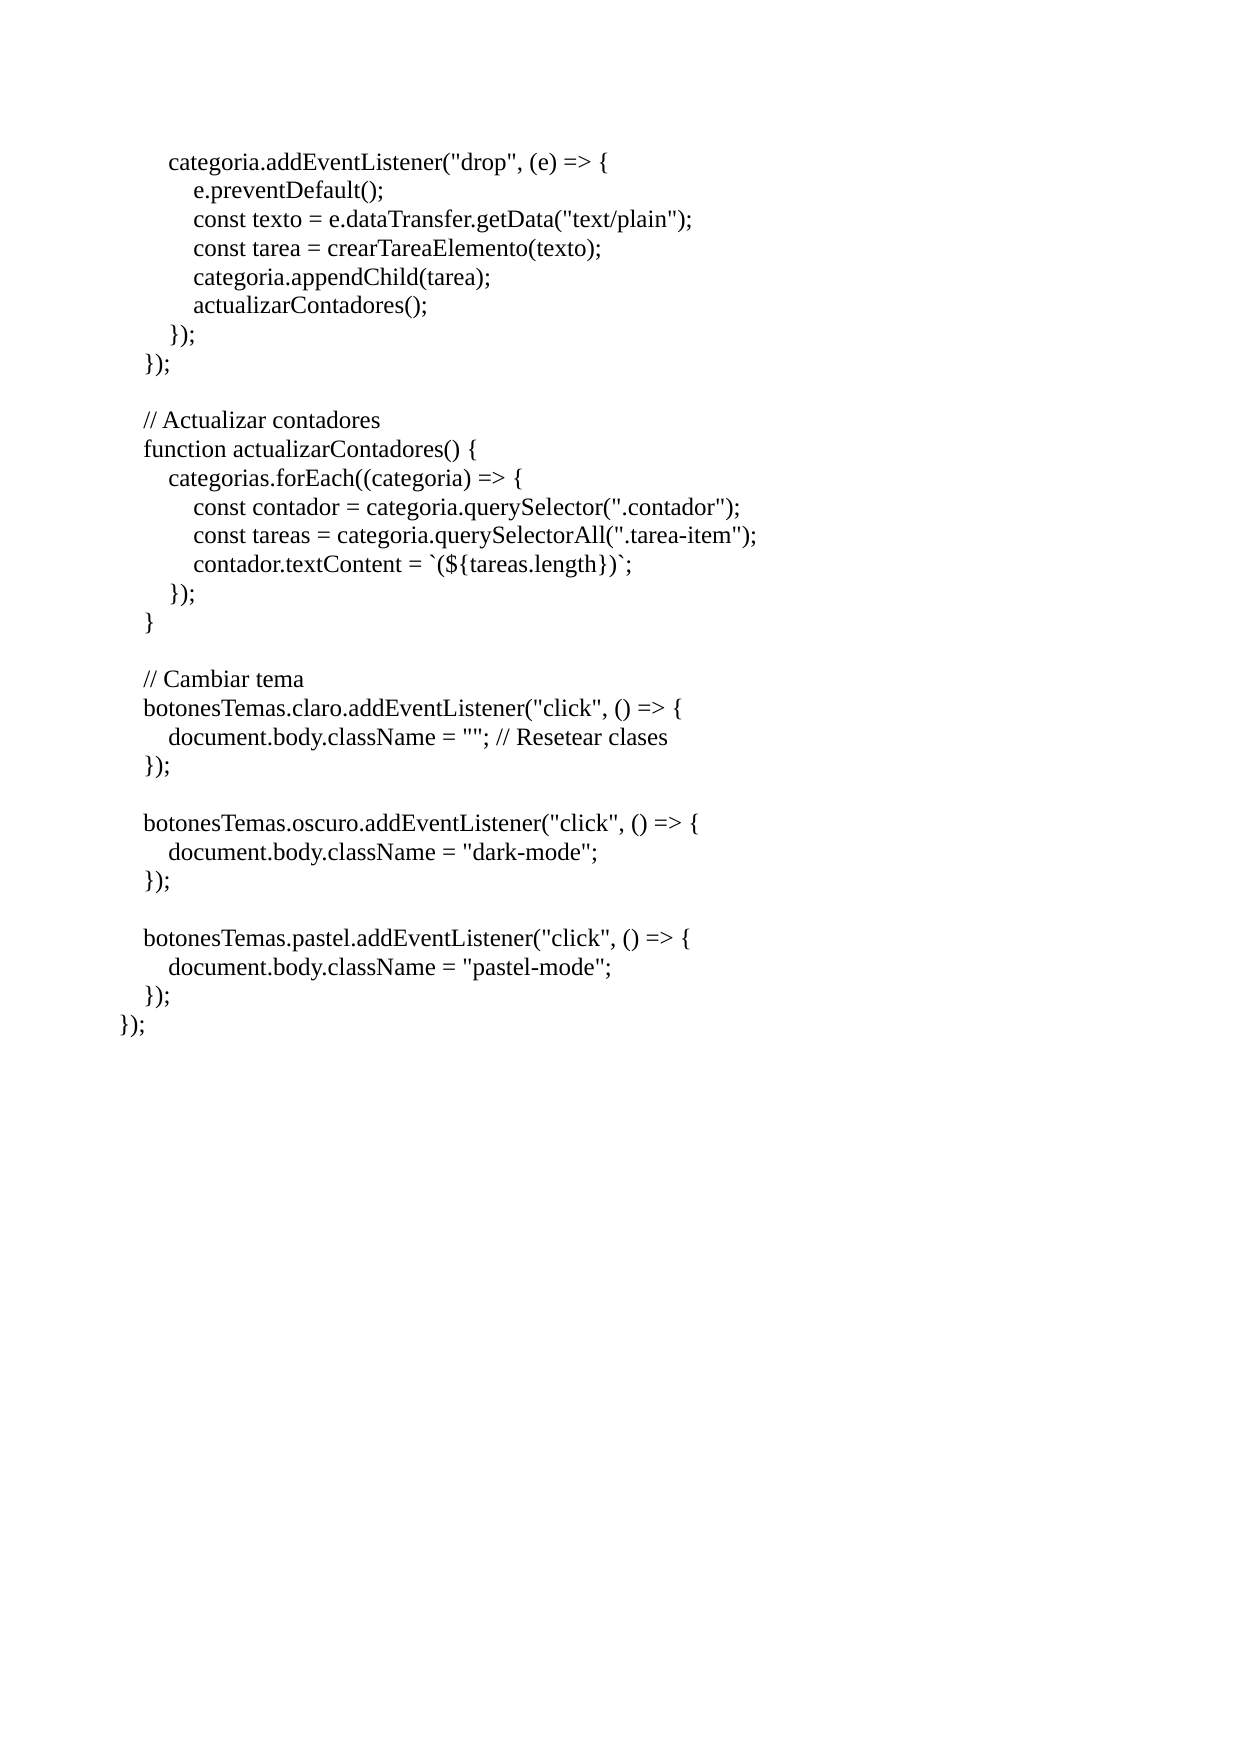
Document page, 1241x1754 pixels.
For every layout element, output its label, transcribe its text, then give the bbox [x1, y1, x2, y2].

text }); [118, 348, 1122, 377]
text categoria.addEventListener("drop", (e) => { [118, 147, 1122, 176]
text const texto = e.dataTransfer.getData("text/plain"); [118, 204, 1122, 233]
text }); [118, 751, 1122, 779]
text botonesTemas.oscuro.addEventListener("click", () => { [118, 808, 1122, 837]
text document.body.className = "dark-mode"; [118, 837, 1122, 866]
text }); [118, 866, 1122, 894]
text botonesTemas.pastel.addEventListener("click", () => { [118, 923, 1122, 952]
text contador.textContent = `(${tareas.length})`; [118, 549, 1122, 578]
text } [118, 607, 1122, 636]
text document.body.className = "pastel-mode"; [118, 952, 1122, 981]
text document.body.className = ""; // Resetear clases [118, 722, 1122, 751]
text }); [118, 319, 1122, 348]
text const contador = categoria.querySelector(".contador"); [118, 492, 1122, 521]
text const tarea = crearTareaElemento(texto); [118, 233, 1122, 262]
text const tareas = categoria.querySelectorAll(".tarea-item"); [118, 521, 1122, 549]
text e.preventDefault(); [118, 176, 1122, 204]
text actualizarContadores(); [118, 291, 1122, 319]
text function actualizarContadores() { [118, 434, 1122, 463]
text categorias.forEach((categoria) => { [118, 463, 1122, 492]
text }); [118, 578, 1122, 607]
text categoria.appendChild(tarea); [118, 262, 1122, 291]
text }); [118, 1009, 1122, 1038]
text }); [118, 981, 1122, 1009]
text botonesTemas.claro.addEventListener("click", () => { [118, 693, 1122, 722]
text // Actualizar contadores [118, 406, 1122, 434]
text // Cambiar tema [118, 664, 1122, 693]
